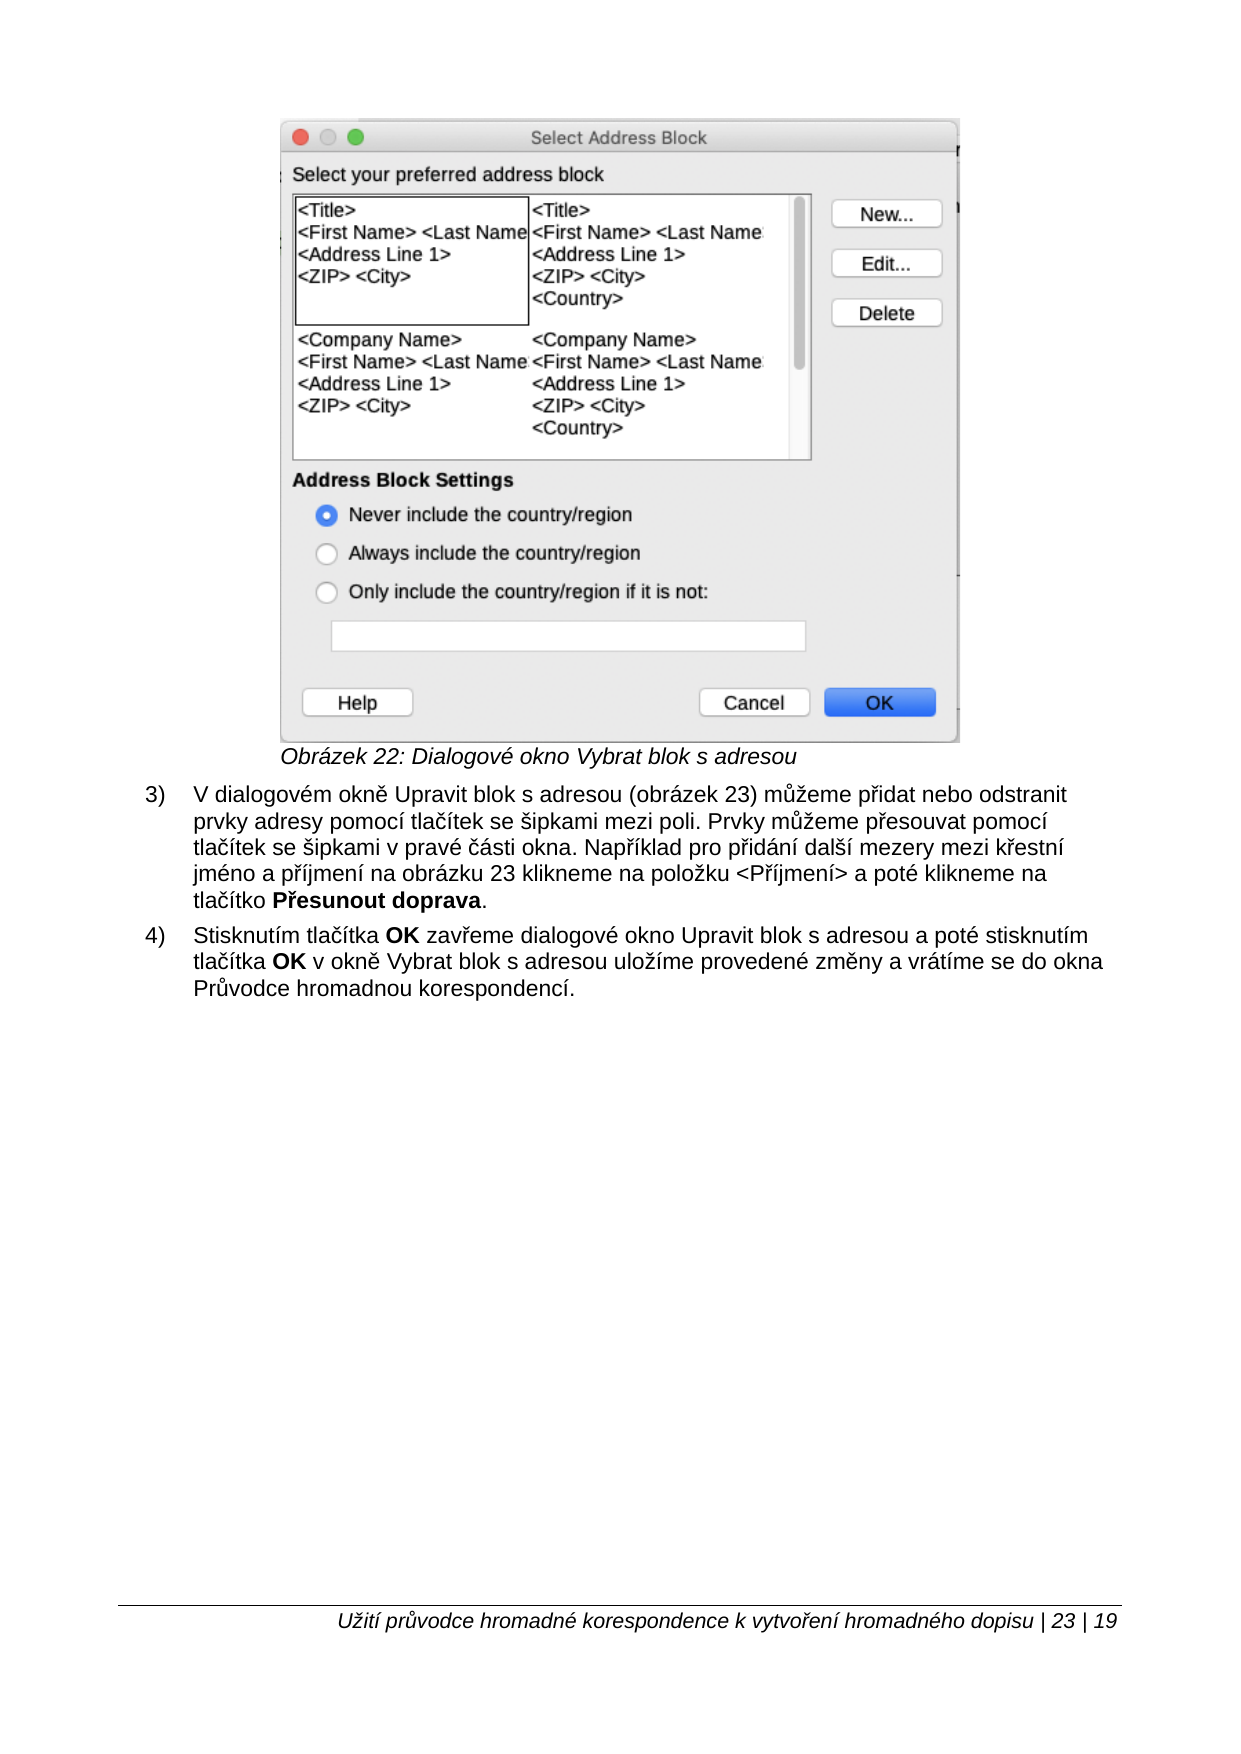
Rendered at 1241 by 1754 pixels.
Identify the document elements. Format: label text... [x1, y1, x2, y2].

text Obrázek 22: Dialogové okno Vybrat blok s adresou [280, 743, 960, 769]
picture [280, 118, 961, 743]
list Stisknutím tlačítka OK zavřeme dialogové okno Upravit blok s adresou a poté stisknutím tlačítka OK v okně Vybrat blok s adresou uložíme provedené změny a vrátíme se do okna Průvodce hromadnou korespondencí. [165, 922, 1122, 1001]
list V dialogovém okně Upravit blok s adresou (obrázek 23) můžeme přidat nebo odstranit prvky adresy pomocí tlačítek se šipkami mezi poli. Prvky můžeme přesouvat pomocí tlačítek se šipkami v pravé části okna. Například pro přidání další mezery mezi křestní jméno a příjmení na obrázku 23 klikneme na položku <Příjmení> a poté klikneme na tlačítko Přesunout doprava. [165, 781, 1122, 913]
